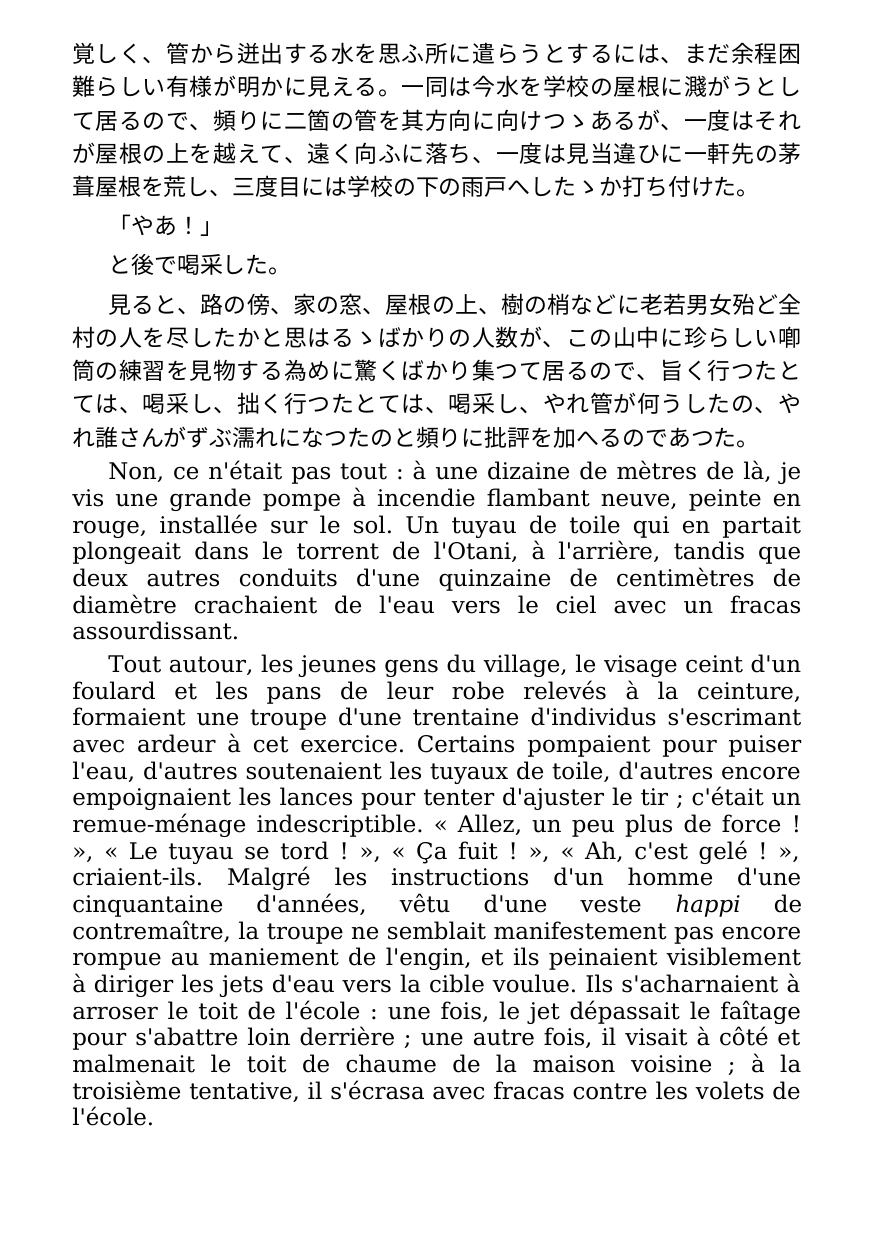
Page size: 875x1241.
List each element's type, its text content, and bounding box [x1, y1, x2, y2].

text Tout autour, les jeunes gens du village, le visage ceint d'un foulard et les pans de leur robe relevés à la ceinture, formaient une troupe d'une trentaine d'individus s'escrimant avec ardeur à cet exercice. Certains pompaient pour puiser l'eau, d'autres soutenaient les tuyaux de toile, d'autres encore empoignaient les lances pour tenter d'ajuster le tir ; c'était un remue-ménage indescriptible. « Allez, un peu plus de force ! », « Le tuyau se tord ! », « Ça fuit ! », « Ah, c'est gelé ! », criaient-ils. Malgré les instructions d'un homme d'une cinquantaine d'années, vêtu d'une veste happi de contremaître, la troupe ne semblait manifestement pas encore rompue au maniement de l'engin, et ils peinaient visiblement à diriger les jets d'eau vers la cible voulue. Ils s'acharnaient à arroser le toit de l'école : une fois, le jet dépassait le faîtage pour s'abattre loin derrière ; une autre fois, il visait à côté et malmenait le toit de chaume de la maison voisine ; à la troisième tentative, il s'écrasa avec fracas contre les volets de l'école. [72, 651, 802, 1131]
text と後で喝采した。 [72, 247, 802, 281]
text Non, ce n'était pas tout : à une dizaine de mètres de là, je vis une grande pompe à incendie flambant neuve, peinte en rouge, installée sur le sol. Un tuyau de toile qui en partait plongeait dans le torrent de l'Otani, à l'arrière, tandis que deux autres conduits d'une quinzaine de centimètres de diamètre crachaient de l'eau vers le ciel avec un fracas assourdissant. [72, 458, 802, 645]
text 覚しく、管から迸出する水を思ふ所に遣らうとするには、まだ余程困難らしい有様が明かに見える。一同は今水を学校の屋根に濺がうとして居るので、頻りに二箇の管を其方向に向けつゝあるが、一度はそれが屋根の上を越えて、遠く向ふに落ち、一度は見当違ひに一軒先の茅葺屋根を荒し、三度目には学校の下の雨戸へしたゝか打ち付けた。 [72, 36, 802, 202]
text 見ると、路の傍、家の窓、屋根の上、樹の梢などに老若男女殆ど全村の人を尽したかと思はるゝばかりの人数が、この山中に珍らしい喞筒の練習を見物する為めに驚くばかり集つて居るので、旨く行つたとては、喝采し、拙く行つたとては、喝采し、やれ管が何うしたの、やれ誰さんがずぶ濡れになつたのと頻りに批評を加へるのであつた。 [72, 286, 802, 453]
text 「やあ！」 [72, 208, 802, 241]
